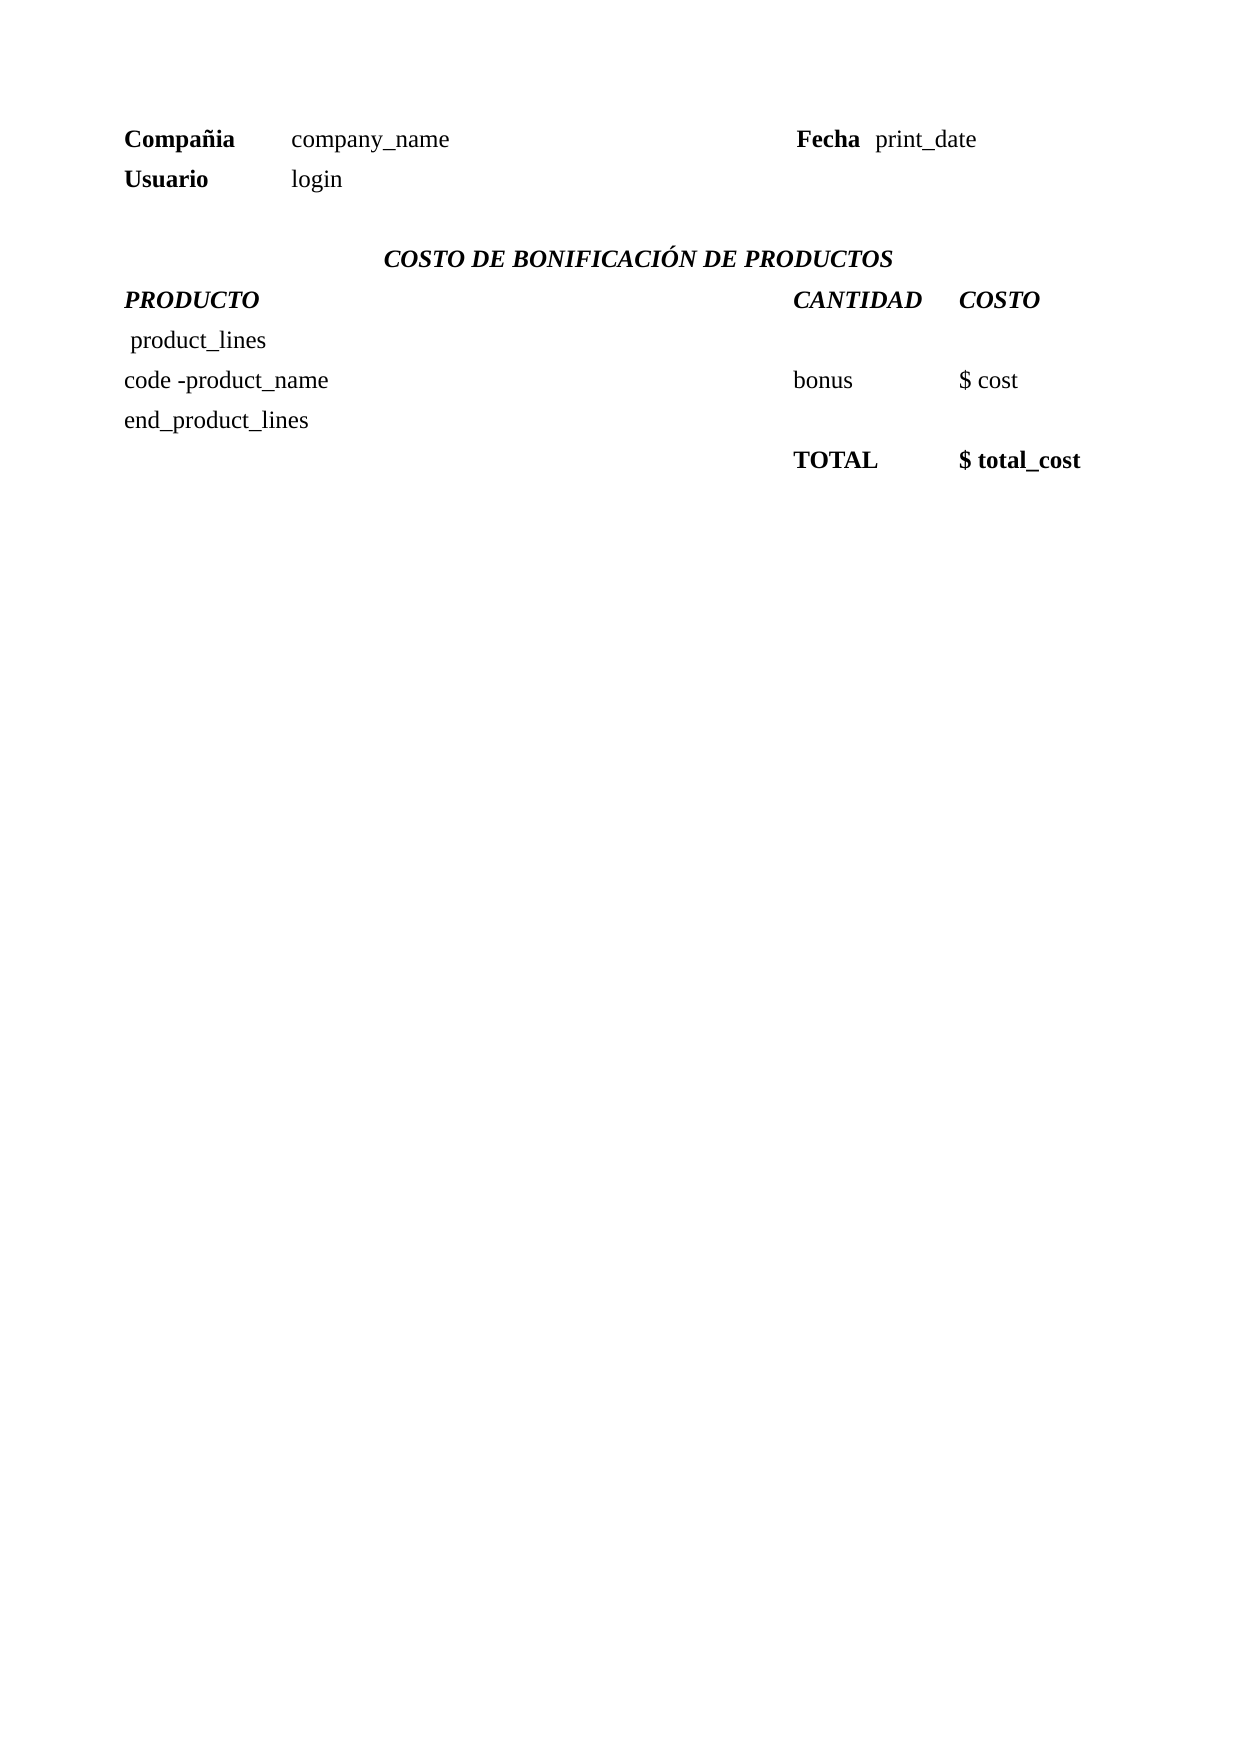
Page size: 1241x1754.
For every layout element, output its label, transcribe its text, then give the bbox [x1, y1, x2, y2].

table_cell Usuario [118, 158, 285, 198]
table_cell [788, 319, 953, 359]
table_cell [788, 199, 953, 239]
table_header company_name [285, 118, 787, 158]
table_header Fecha [788, 118, 869, 158]
table_cell [620, 199, 787, 239]
table_cell TOTAL [788, 440, 953, 509]
table_cell [788, 400, 953, 440]
table_cell [453, 589, 620, 629]
table_cell [788, 549, 953, 589]
table_cell code -product_name [118, 359, 787, 399]
table_cell [953, 589, 1162, 629]
table_cell [118, 549, 285, 589]
table_cell COSTO DE BONIFICACIÓN DE PRODUCTOS [118, 239, 1162, 279]
table_cell [453, 158, 620, 198]
table_cell [953, 509, 1162, 549]
table_cell [453, 509, 620, 549]
table_cell [620, 549, 787, 589]
table_cell [620, 400, 787, 440]
table_cell $ cost [953, 359, 1162, 399]
table_cell [285, 509, 453, 549]
table_cell [118, 440, 285, 509]
table_cell [285, 440, 453, 509]
table_cell [118, 509, 285, 549]
table_cell [118, 589, 285, 629]
table_cell login [285, 158, 453, 198]
table_cell [285, 589, 453, 629]
table_cell [453, 440, 620, 509]
table_cell [953, 549, 1162, 589]
table_cell bonus [788, 359, 953, 399]
table_cell [453, 400, 620, 440]
table_cell [453, 199, 620, 239]
table_cell [620, 509, 787, 549]
table_cell [953, 158, 1162, 198]
table_cell COSTO [953, 279, 1162, 319]
table_cell [788, 158, 953, 198]
table_cell $ total_cost [953, 440, 1162, 509]
table_cell CANTIDAD [788, 279, 953, 319]
table_cell [953, 400, 1162, 440]
table_cell [620, 319, 787, 359]
table_cell [285, 199, 453, 239]
table_cell [788, 589, 953, 629]
table_cell [453, 549, 620, 589]
table_cell [620, 158, 787, 198]
table_cell [788, 509, 953, 549]
table_cell [953, 199, 1162, 239]
table_header print_date [869, 118, 1162, 158]
table_cell end_product_lines [118, 400, 453, 440]
table_header Compañia [118, 118, 285, 158]
table_cell [285, 549, 453, 589]
table_cell product_lines [118, 319, 453, 359]
table_cell [118, 199, 285, 239]
table_cell [620, 589, 787, 629]
table_cell [953, 319, 1162, 359]
table_cell [453, 319, 620, 359]
table_cell [620, 440, 787, 509]
table_cell PRODUCTO [118, 279, 787, 319]
